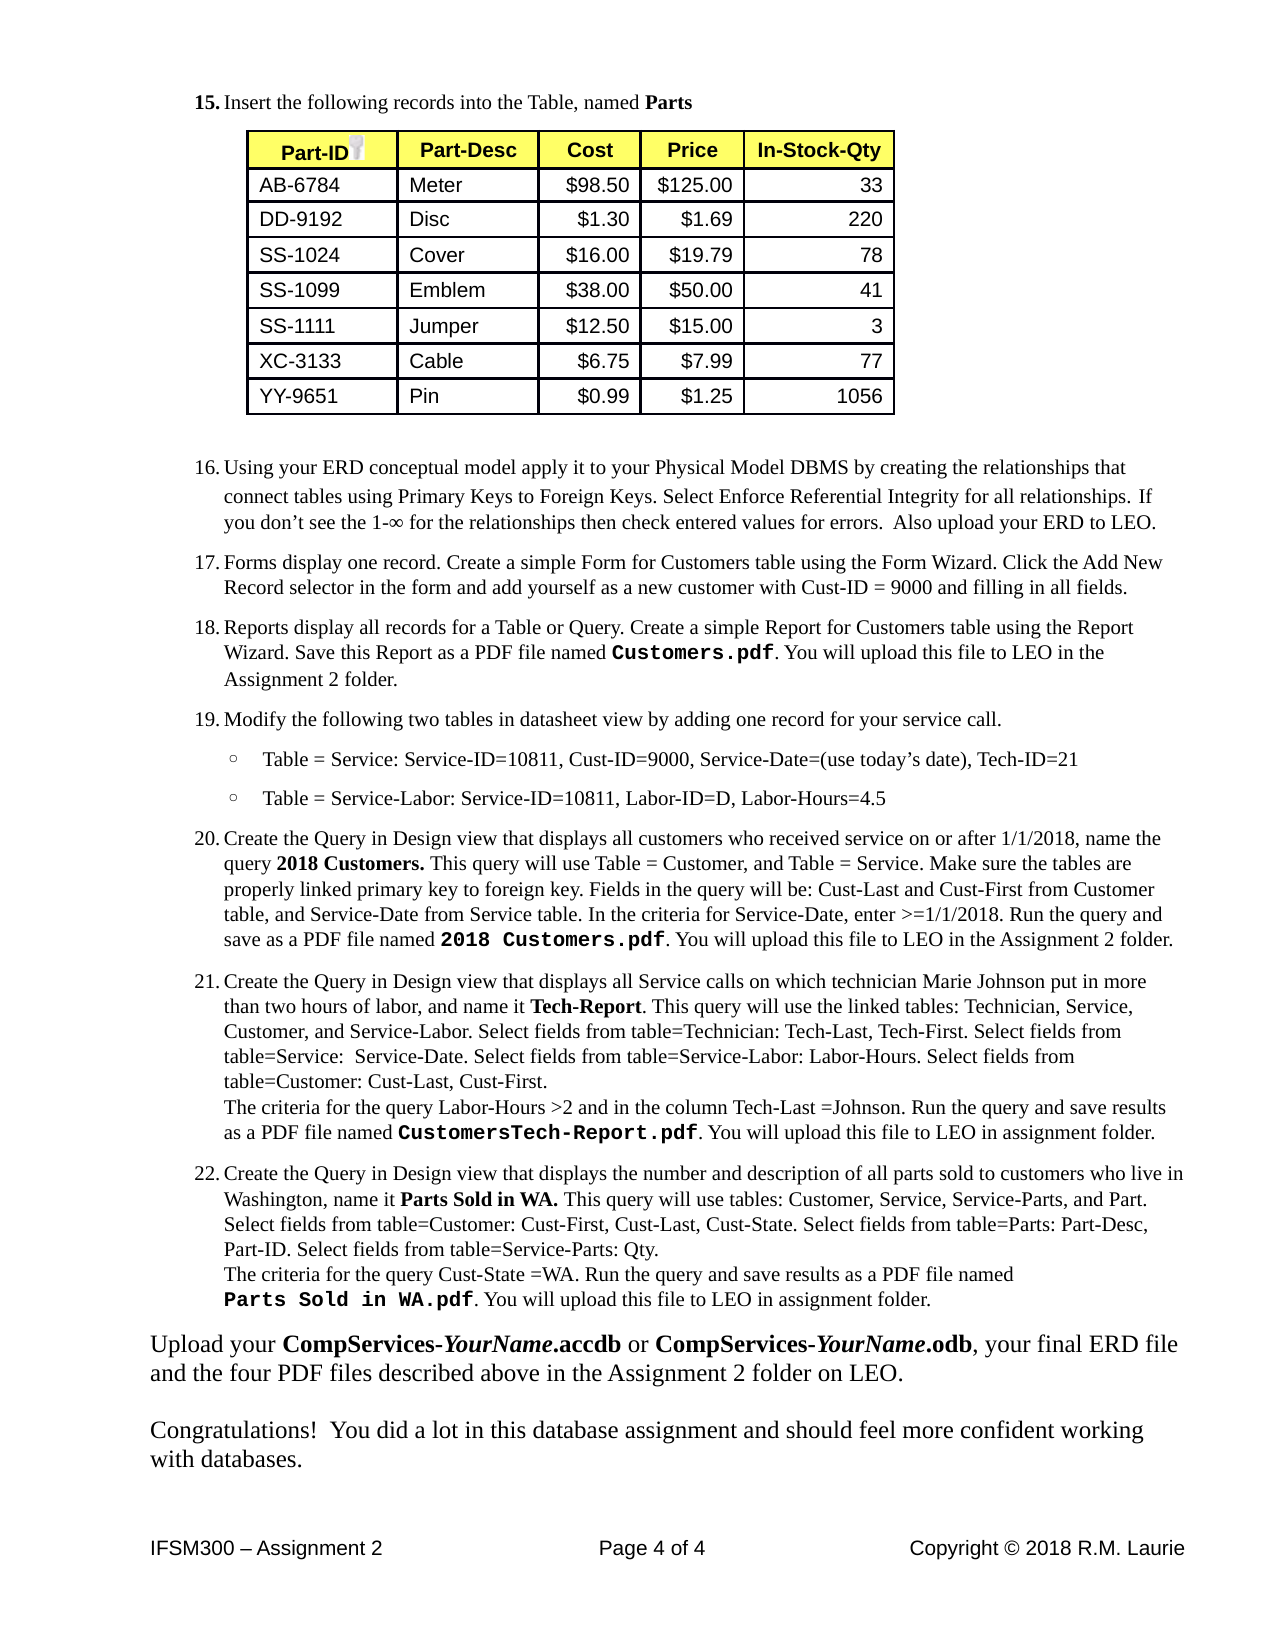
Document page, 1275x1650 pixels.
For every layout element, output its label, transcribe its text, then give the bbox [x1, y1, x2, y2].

list Table = Service-Labor: Service-ID=10811, Labor-ID=D, Labor-Hours=4.5 [225, 786, 1185, 810]
list Create the Query in Design view that displays all customers who received service on or after 1/1/2018, name the query 2018 Customers. This query will use Table = Customer, and Table = Service. Make sure the tables are properly linked primary key to foreign key. Fields in the query will be: Cust-Last and Cust-First from Customer table, and Service-Date from Service table. In the criteria for Service-Date, enter >=1/1/2018. Run the query and save as a PDF file named 2018 Customers.pdf. You will upload this file to LEO in the Assignment 2 folder. [194, 826, 1185, 953]
table_cell $98.50 [540, 170, 639, 200]
table_header In-Stock-Qty [745, 132, 893, 167]
list Using your ERD conceptual model apply it to your Physical Model DBMS by creating the relationships that connect tables using Primary Keys to Foreign Keys. Select Enforce Referential Integrity for all relationships. If you don’t see the 1-∞ for the relationships then check entered values for errors. Also upload your ERD to LEO. [194, 455, 1185, 534]
table_cell SS-1111 [249, 309, 396, 342]
picture [349, 135, 365, 160]
table_cell 220 [745, 203, 893, 236]
table_cell DD-9192 [249, 203, 396, 236]
table_cell 3 [745, 309, 893, 342]
table_cell 1056 [745, 380, 893, 412]
table_cell $16.00 [540, 238, 639, 271]
table_cell $6.75 [540, 345, 639, 377]
table_cell $12.50 [540, 309, 639, 342]
table_cell Meter [399, 170, 537, 200]
table_header Price [642, 132, 743, 167]
table_cell Disc [399, 203, 537, 236]
table_cell Emblem [399, 274, 537, 306]
table_cell Pin [399, 380, 537, 412]
list Create the Query in Design view that displays all Service calls on which technician Marie Johnson put in more than two hours of labor, and name it Tech-Report. This query will use the linked tables: Technician, Service, Customer, and Service-Labor. Select fields from table=Technician: Tech-Last, Tech-First. Select fields from table=Service: Service-Date. Select fields from table=Service-Labor: Labor-Hours. Select fields from table=Customer: Cust-Last, Cust-First. The criteria for the query Labor-Hours >2 and in the column Tech-Last =Johnson. Run the query and save results as a PDF file named CustomersTech-Report.pdf. You will upload this file to LEO in assignment folder. [194, 968, 1185, 1146]
table_cell YY-9651 [249, 380, 396, 412]
table_cell SS-1099 [249, 274, 396, 306]
list Insert the following records into the Table, named Parts [194, 90, 1185, 114]
list Forms display one record. Create a simple Form for Customers table using the Form Wizard. Click the Add New Record selector in the form and add yourself as a new customer with Cust-ID = 9000 and filling in all fields. [194, 550, 1185, 599]
table_header Part-Desc [399, 132, 537, 167]
table_cell $0.99 [540, 380, 639, 412]
table_cell $125.00 [642, 170, 743, 200]
table_cell 77 [745, 345, 893, 377]
table_cell SS-1024 [249, 238, 396, 271]
table_cell 33 [745, 170, 893, 200]
table_cell Cover [399, 238, 537, 271]
list Create the Query in Design view that displays the number and description of all parts sold to customers who live in Washington, name it Parts Sold in WA. This query will use tables: Customer, Service, Service-Parts, and Part. Select fields from table=Customer: Cust-First, Cust-Last, Cust-State. Select fields from table=Parts: Part-Desc, Part-ID. Select fields from table=Service-Parts: Qty. The criteria for the query Cust-State =WA. Run the query and save results as a PDF file named Parts Sold in WA.pdf. You will upload this file to LEO in assignment folder. [194, 1161, 1185, 1313]
table_cell $1.25 [642, 380, 743, 412]
table_cell 78 [745, 238, 893, 271]
table_cell $19.79 [642, 238, 743, 271]
table_cell $38.00 [540, 274, 639, 306]
table_header Part-ID [249, 132, 396, 167]
list Table = Service: Service-ID=10811, Cust-ID=9000, Service-Date=(use today’s date), Tech-ID=21 [225, 747, 1185, 771]
text Upload your CompServices-YourName.accdb or CompServices-YourName.odb, your final ERD file and the four PDF files described above in the Assignment 2 folder on LEO. [150, 1329, 1185, 1386]
table_header Cost [540, 132, 639, 167]
table_cell Cable [399, 345, 537, 377]
table_cell AB-6784 [249, 170, 396, 200]
list Reports display all records for a Table or Query. Create a simple Report for Customers table using the Report Wizard. Save this Report as a PDF file named Customers.pdf. You will upload this file to LEO in the Assignment 2 folder. [194, 615, 1185, 691]
table_cell $7.99 [642, 345, 743, 377]
table_cell $50.00 [642, 274, 743, 306]
text Congratulations! You did a lot in this database assignment and should feel more confident working with databases. [150, 1415, 1185, 1473]
table_cell Jumper [399, 309, 537, 342]
table_cell $1.30 [540, 203, 639, 236]
table_cell 41 [745, 274, 893, 306]
table_cell XC-3133 [249, 345, 396, 377]
table_cell $1.69 [642, 203, 743, 236]
list Modify the following two tables in datasheet view by adding one record for your service call. [194, 707, 1185, 731]
table_cell $15.00 [642, 309, 743, 342]
